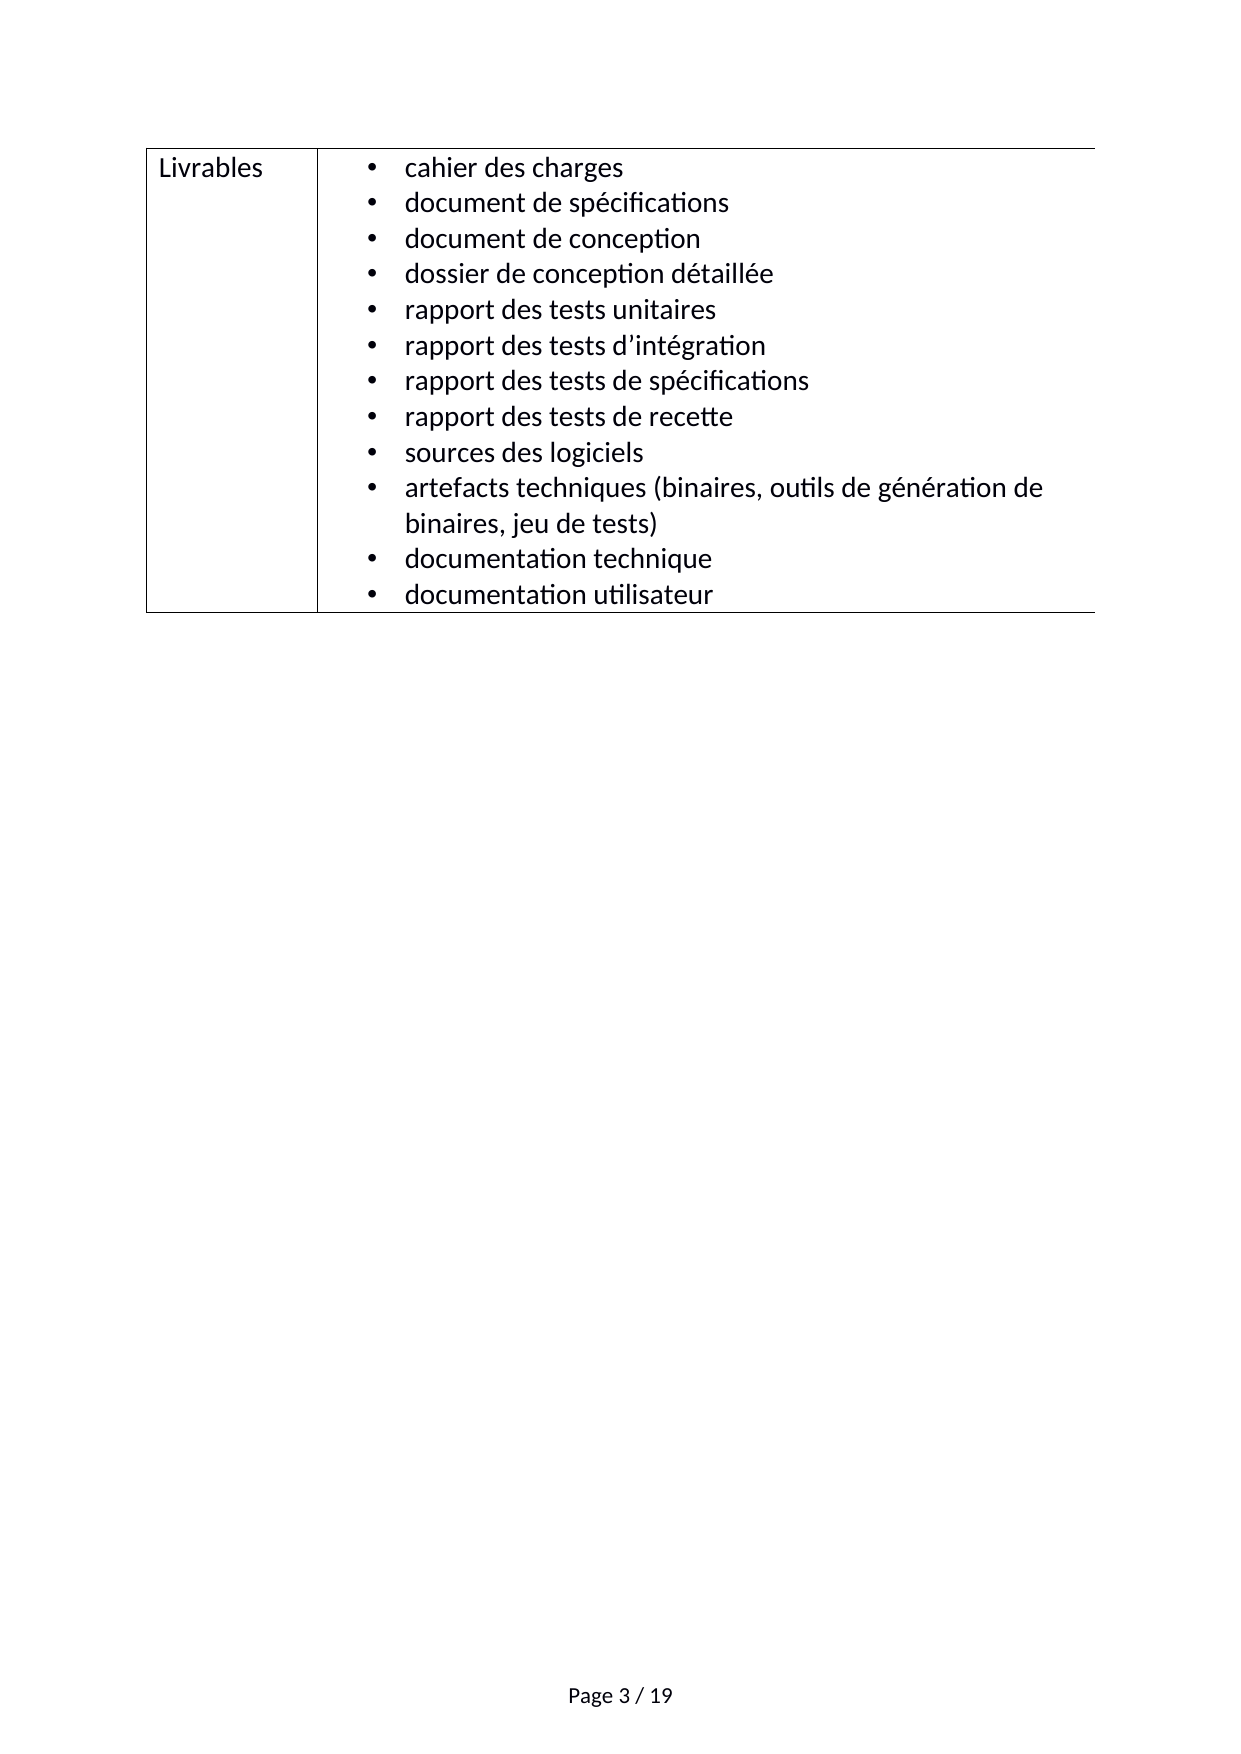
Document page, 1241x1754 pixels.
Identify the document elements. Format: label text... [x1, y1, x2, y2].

table_header Livrables [147, 149, 317, 612]
table_header cahier des charges document de spécifications document de conception dossier de conception détaillée rapport des tests unitaires rapport des tests d’intégration rapport des tests de spécifications rapport des tests de recette sources des logiciels artefacts techniques (binaires, outils de génération de binaires, jeu de tests) documentation technique documentation utilisateur [318, 149, 1095, 612]
